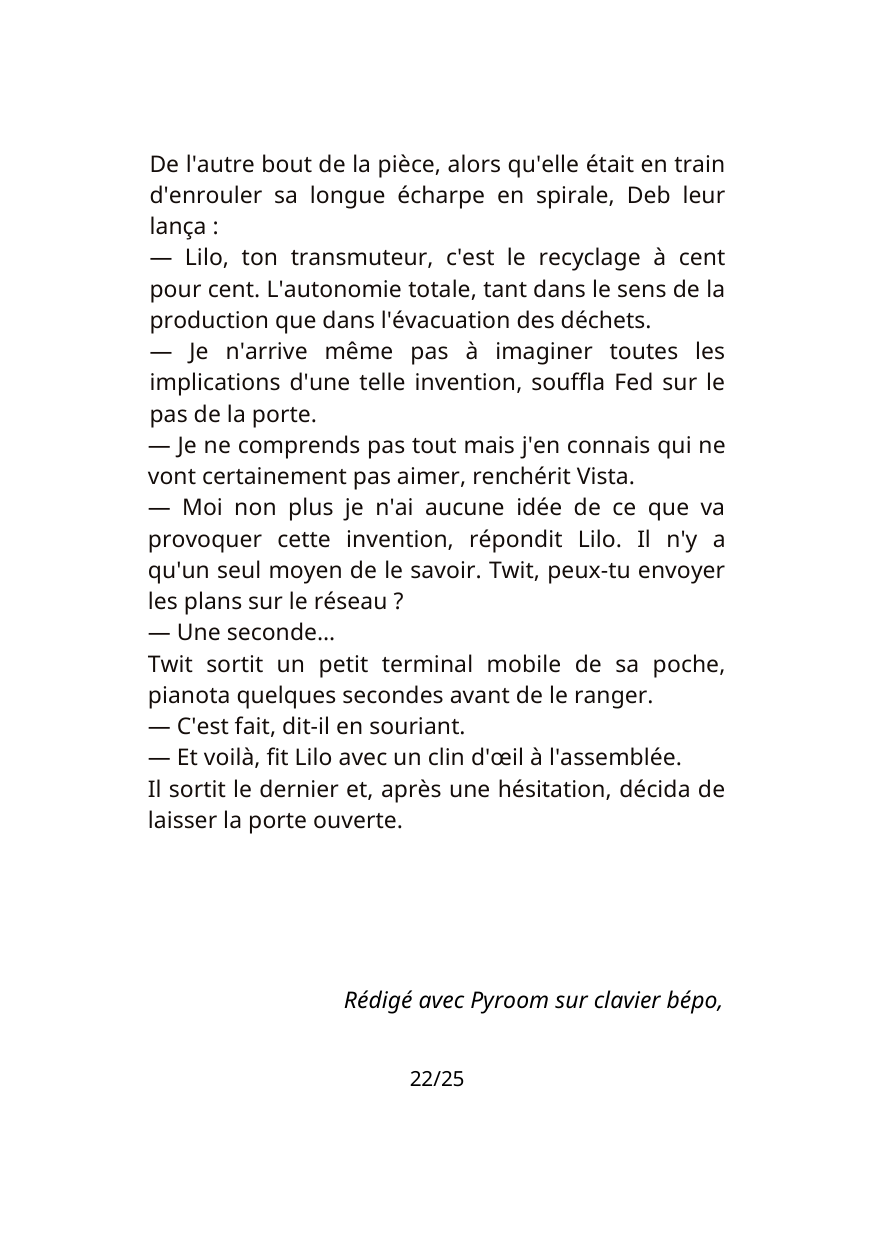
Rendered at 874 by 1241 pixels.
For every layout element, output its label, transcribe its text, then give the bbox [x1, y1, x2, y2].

text De l'autre bout de la pièce, alors qu'elle était en train d'enrouler sa longue écharpe en spirale, Deb leur lança : [149, 148, 726, 241]
text Twit sortit un petit terminal mobile de sa poche, pianota quelques secondes avant de le ranger. [148, 648, 726, 710]
text — Lilo, ton transmuteur, c'est le recyclage à cent pour cent. L'autonomie totale, tant dans le sens de la production que dans l'évacuation des déchets. [149, 241, 726, 335]
text Il sortit le dernier et, après une hésitation, décida de laisser la porte ouverte. [148, 773, 726, 835]
text — Une seconde… [148, 616, 726, 648]
text — Je n'arrive même pas à imaginer toutes les implications d'une telle invention, souffla Fed sur le pas de la porte. [149, 335, 726, 429]
text Rédigé avec Pyroom sur clavier bépo, [148, 984, 726, 1015]
text — Et voilà, fit Lilo avec un clin d'œil à l'assemblée. [148, 741, 726, 773]
text — Je ne comprends pas tout mais j'en connais qui ne vont certainement pas aimer, renchérit Vista. [148, 429, 726, 491]
text — C'est fait, dit-il en souriant. [148, 710, 726, 741]
text — Moi non plus je n'ai aucune idée de ce que va provoquer cette invention, répondit Lilo. Il n'y a qu'un seul moyen de le savoir. Twit, peux-tu envoyer les plans sur le réseau ? [148, 491, 726, 616]
